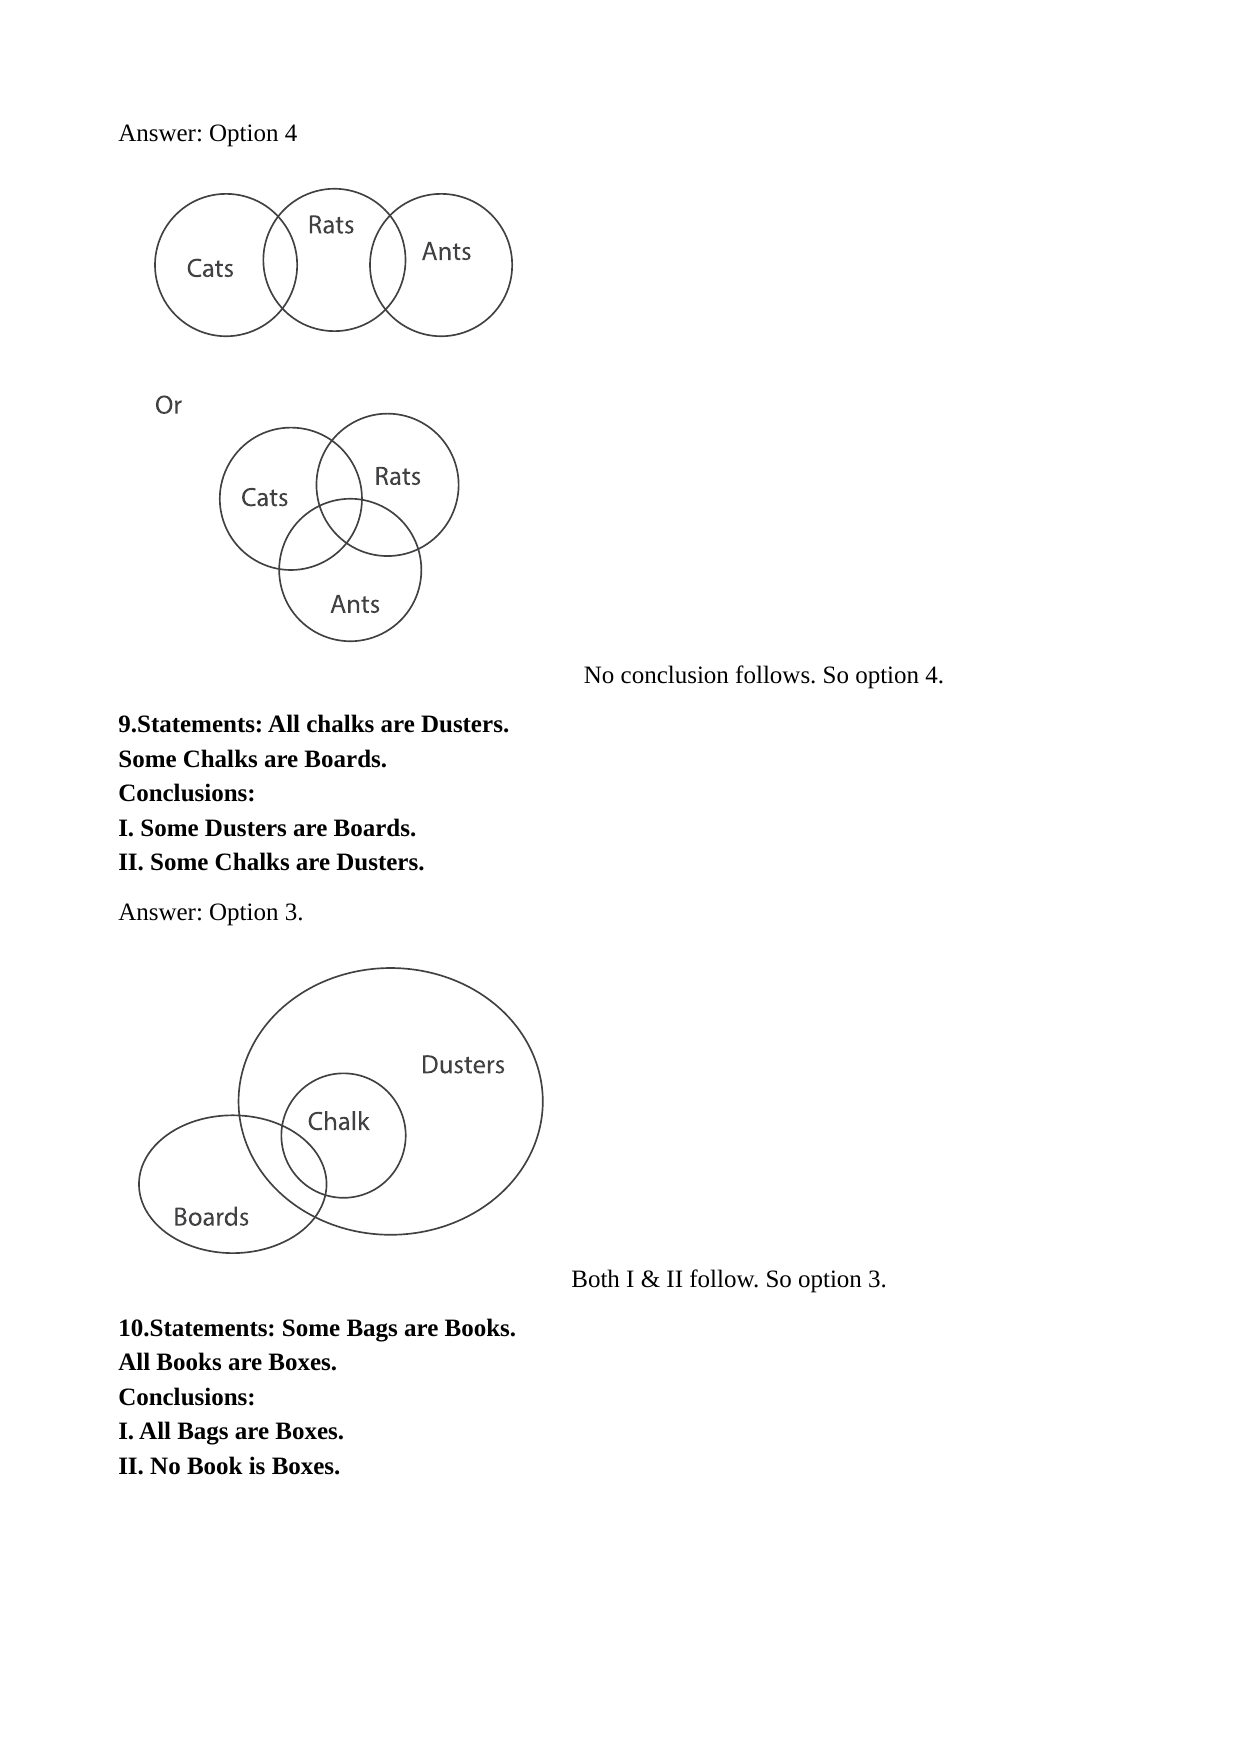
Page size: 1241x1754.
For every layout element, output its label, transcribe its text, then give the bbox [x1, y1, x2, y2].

text 10.Statements: Some Bags are Books. [118, 1313, 1122, 1342]
text Some Chalks are Boards. [118, 744, 1122, 773]
text II. Some Chalks are Dusters. [118, 847, 1122, 876]
text All Books are Boxes. [118, 1347, 1122, 1376]
text Conclusions: [118, 1382, 1122, 1411]
text 9.Statements: All chalks are Dusters. [118, 709, 1122, 738]
text I. Some Dusters are Boards. [118, 813, 1122, 842]
text II. No Book is Boxes. [118, 1451, 1122, 1480]
text Conclusions: [118, 778, 1122, 807]
text Answer: Option 4 No conclusion follows. So option 4. [118, 118, 1122, 689]
text I. All Bags are Boxes. [118, 1416, 1122, 1445]
text Answer: Option 3. Both I & II follow. So option 3. [118, 897, 1122, 1293]
